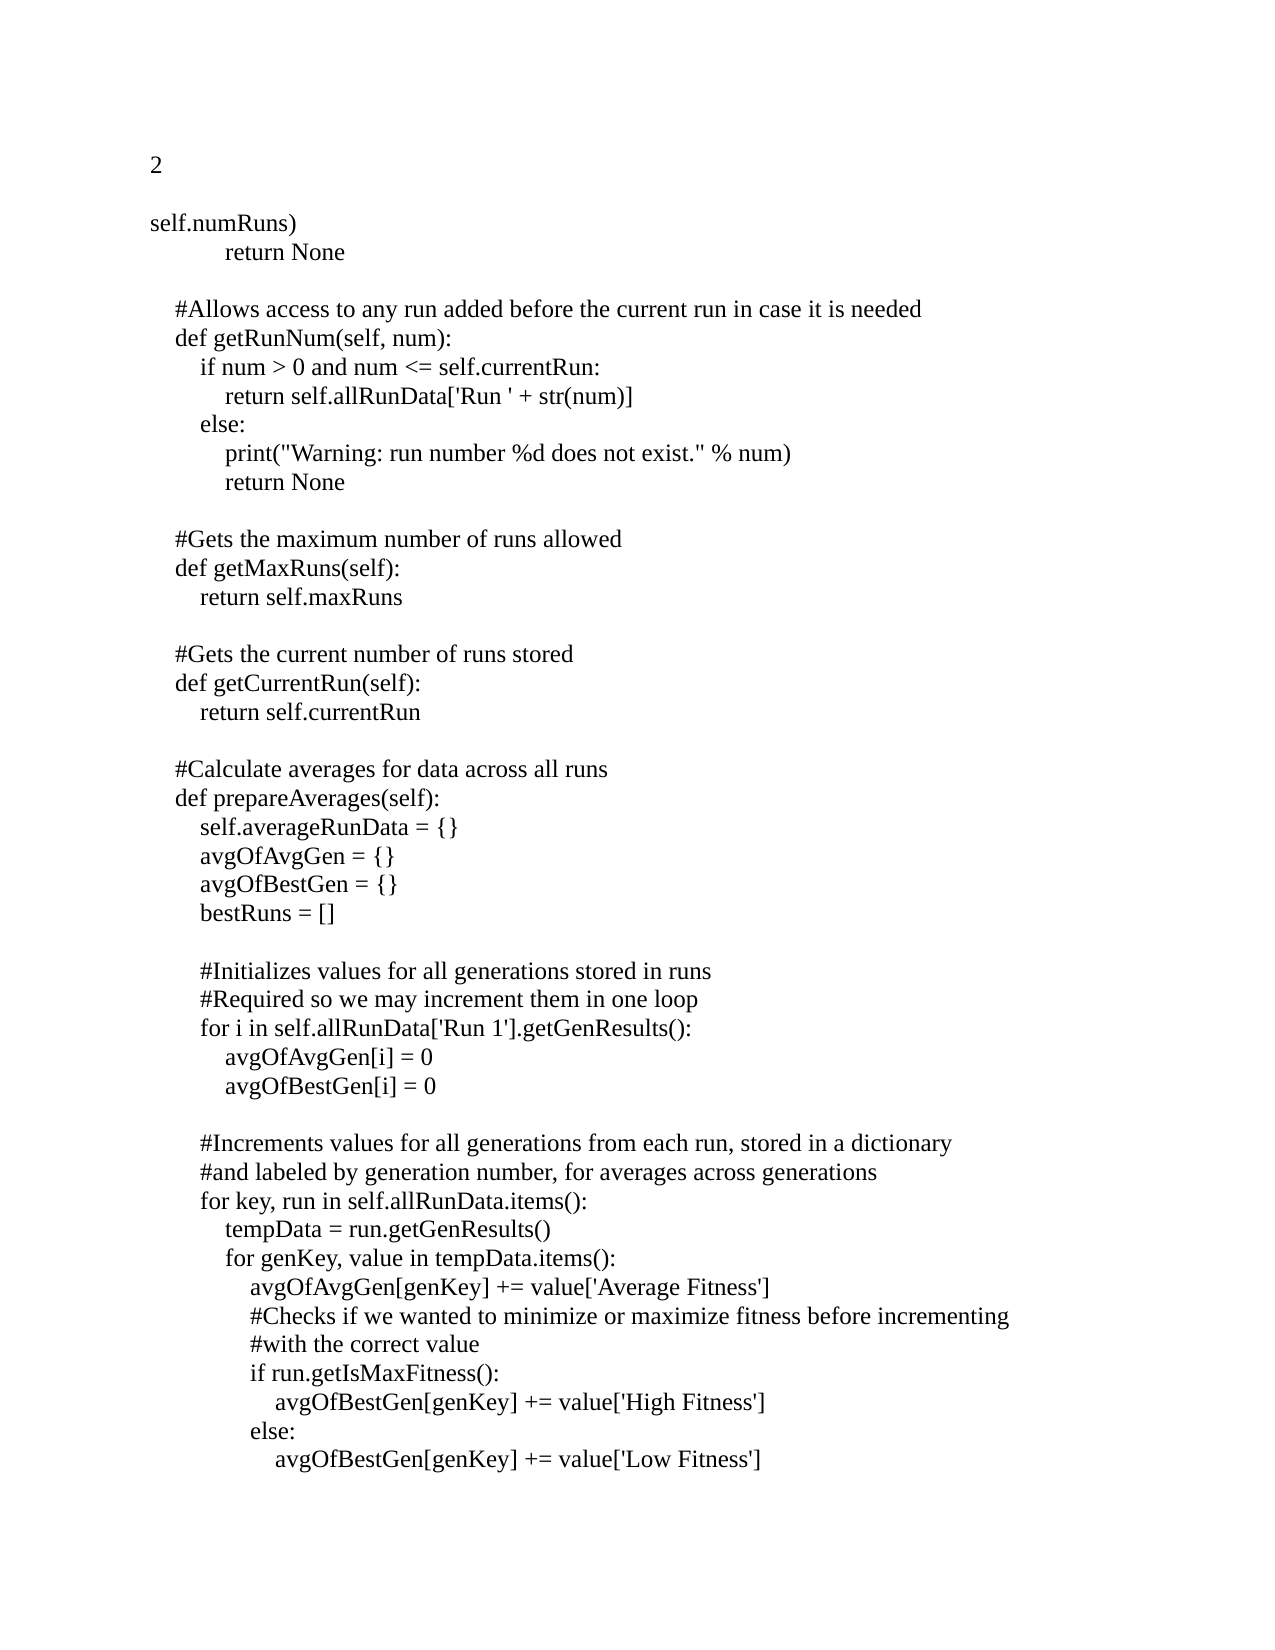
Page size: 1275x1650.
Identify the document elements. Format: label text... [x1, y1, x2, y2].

text return self.maxRuns [150, 582, 1125, 611]
text avgOfAvgGen[i] = 0 [150, 1042, 1125, 1071]
text #Required so we may increment them in one loop [150, 984, 1125, 1013]
text bestRuns = [] [150, 898, 1125, 927]
text def getCurrentRun(self): [150, 668, 1125, 697]
text avgOfAvgGen = {} [150, 841, 1125, 869]
text return None [150, 467, 1125, 496]
text #Increments values for all generations from each run, stored in a dictionary [150, 1128, 1125, 1157]
text else: [150, 1416, 1125, 1444]
text for i in self.allRunData['Run 1'].getGenResults(): [150, 1013, 1125, 1042]
text #Initializes values for all generations stored in runs [150, 956, 1125, 984]
text #Gets the current number of runs stored [150, 639, 1125, 668]
text if num > 0 and num <= self.currentRun: [150, 352, 1125, 381]
text def prepareAverages(self): [150, 783, 1125, 812]
text else: [150, 409, 1125, 438]
text avgOfAvgGen[genKey] += value['Average Fitness'] [150, 1272, 1125, 1301]
text def getMaxRuns(self): [150, 553, 1125, 582]
text self.numRuns) [150, 208, 1125, 237]
text avgOfBestGen[i] = 0 [150, 1071, 1125, 1099]
text for key, run in self.allRunData.items(): [150, 1186, 1125, 1214]
text return None [150, 237, 1125, 266]
text #Allows access to any run added before the current run in case it is needed [150, 294, 1125, 323]
text avgOfBestGen[genKey] += value['High Fitness'] [150, 1387, 1125, 1416]
text avgOfBestGen = {} [150, 869, 1125, 898]
text return self.currentRun [150, 697, 1125, 726]
text if run.getIsMaxFitness(): [150, 1358, 1125, 1387]
text #and labeled by generation number, for averages across generations [150, 1157, 1125, 1186]
text #Gets the maximum number of runs allowed [150, 524, 1125, 553]
text for genKey, value in tempData.items(): [150, 1243, 1125, 1272]
text #with the correct value [150, 1329, 1125, 1358]
text #Calculate averages for data across all runs [150, 754, 1125, 783]
text self.averageRunData = {} [150, 812, 1125, 841]
text avgOfBestGen[genKey] += value['Low Fitness'] [150, 1444, 1125, 1473]
text def getRunNum(self, num): [150, 323, 1125, 352]
text return self.allRunData['Run ' + str(num)] [150, 381, 1125, 409]
text tempData = run.getGenResults() [150, 1214, 1125, 1243]
text print("Warning: run number %d does not exist." % num) [150, 438, 1125, 467]
text #Checks if we wanted to minimize or maximize fitness before incrementing [150, 1301, 1125, 1329]
